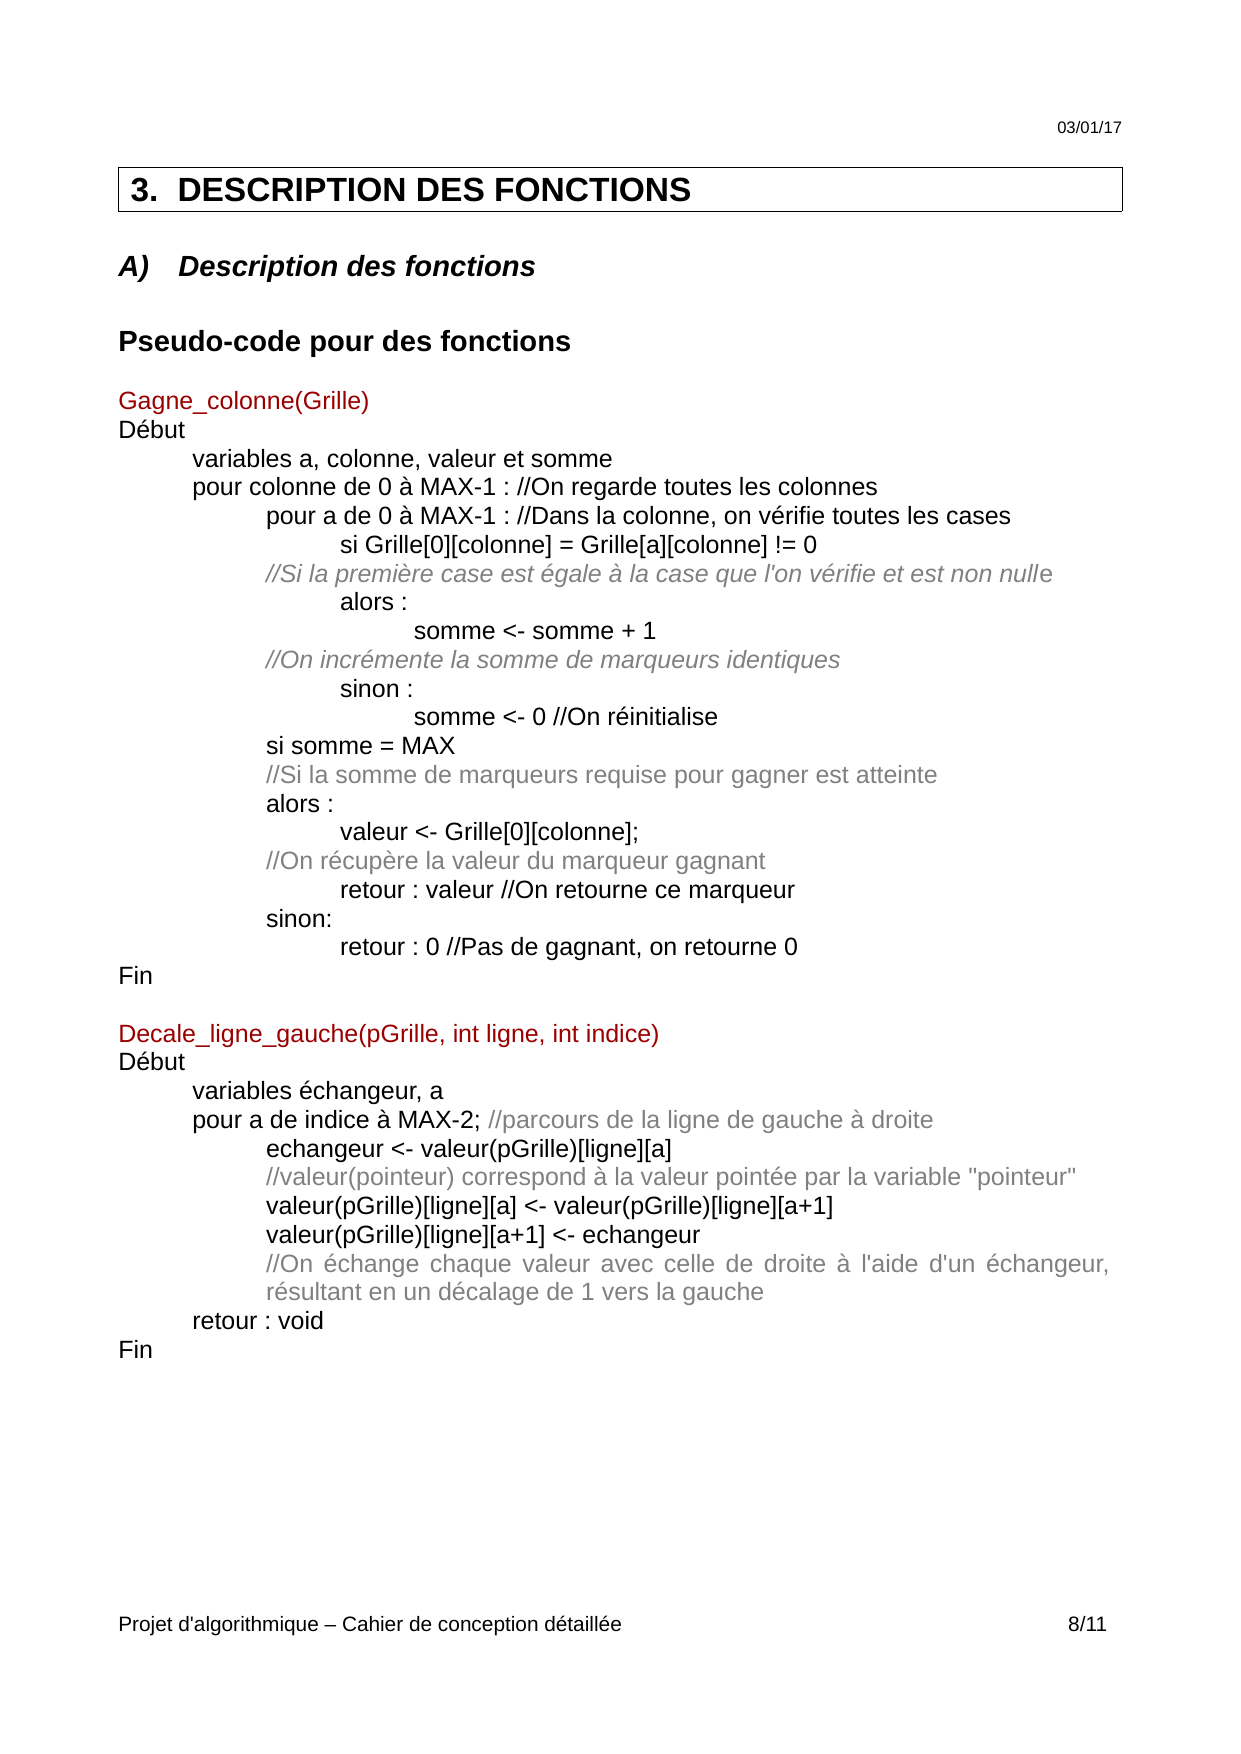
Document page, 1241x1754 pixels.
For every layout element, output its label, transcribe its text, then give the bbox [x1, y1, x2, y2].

text si somme = MAX [118, 731, 1122, 760]
text si Grille[0][colonne] = Grille[a][colonne] != 0 [118, 530, 1122, 558]
text //Si la première case est égale à la case que l'on vérifie et est non nulle [118, 558, 1122, 587]
text valeur(pGrille)[ligne][a+1] <- echangeur [118, 1220, 1122, 1248]
text variables échangeur, a [118, 1076, 1122, 1105]
text //On incrémente la somme de marqueurs identiques [118, 645, 1122, 673]
subtitle DESCRIPTION DES FONCTIONS [119, 168, 1122, 211]
text pour a de 0 à MAX-1 : //Dans la colonne, on vérifie toutes les cases [118, 501, 1122, 530]
text Début [118, 1047, 1122, 1076]
text Fin [118, 1335, 1122, 1363]
text pour a de indice à MAX-2; //parcours de la ligne de gauche à droite [118, 1105, 1122, 1133]
text Pseudo-code pour des fonctions [118, 324, 1122, 357]
text sinon : [118, 673, 1122, 702]
text //On échange chaque valeur avec celle de droite à l'aide d'un échangeur, résultant en un décalage de 1 vers la gauche [118, 1248, 1122, 1306]
text alors : [118, 587, 1122, 616]
text valeur(pGrille)[ligne][a] <- valeur(pGrille)[ligne][a+1] [118, 1191, 1122, 1220]
text retour : void [118, 1306, 1122, 1335]
text alors : [118, 788, 1122, 817]
text Début [118, 415, 1122, 443]
subtitle Description des fonctions [118, 249, 1122, 282]
text //valeur(pointeur) correspond à la valeur pointée par la variable "pointeur" [118, 1162, 1122, 1191]
text retour : 0 //Pas de gagnant, on retourne 0 [118, 932, 1122, 961]
text retour : valeur //On retourne ce marqueur [118, 875, 1122, 903]
text Decale_ligne_gauche(pGrille, int ligne, int indice) [118, 1018, 1122, 1047]
text valeur <- Grille[0][colonne]; [118, 817, 1122, 846]
text somme <- 0 //On réinitialise [118, 702, 1122, 731]
text somme <- somme + 1 [118, 616, 1122, 645]
text pour colonne de 0 à MAX-1 : //On regarde toutes les colonnes [118, 472, 1122, 501]
text variables a, colonne, valeur et somme [118, 443, 1122, 472]
text sinon: [118, 903, 1122, 932]
text //Si la somme de marqueurs requise pour gagner est atteinte [118, 760, 1122, 788]
text //On récupère la valeur du marqueur gagnant [118, 846, 1122, 875]
text echangeur <- valeur(pGrille)[ligne][a] [118, 1133, 1122, 1162]
text Fin [118, 961, 1122, 990]
text Gagne_colonne(Grille) [118, 386, 1122, 415]
